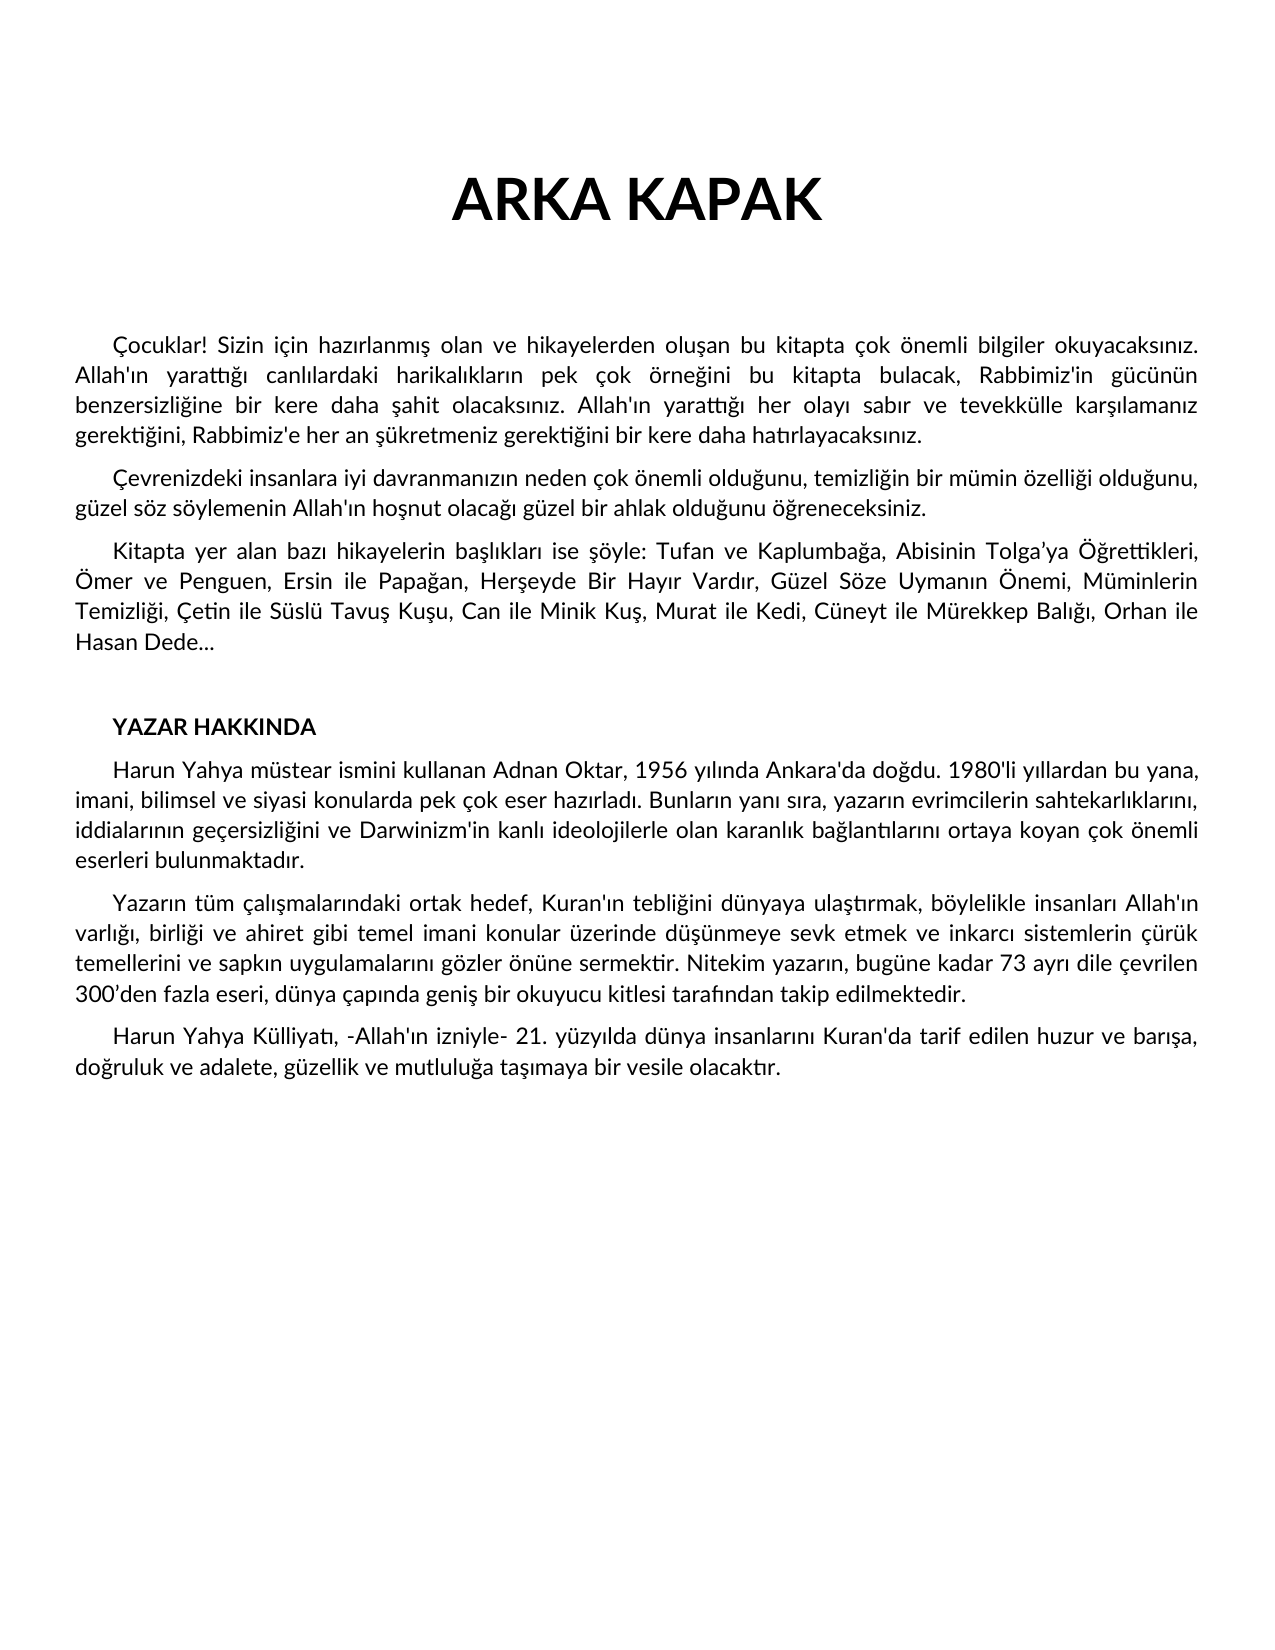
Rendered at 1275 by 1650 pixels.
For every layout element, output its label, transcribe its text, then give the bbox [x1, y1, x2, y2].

text Kitapta yer alan bazı hikayelerin başlıkları ise şöyle: Tufan ve Kaplumbağa, Abisinin Tolga’ya Öğrettikleri, Ömer ve Penguen, Ersin ile Papağan, Herşeyde Bir Hayır Vardır, Güzel Söze Uymanın Önemi, Müminlerin Temizliği, Çetin ile Süslü Tavuş Kuşu, Can ile Minik Kuş, Murat ile Kedi, Cüneyt ile Mürekkep Balığı, Orhan ile Hasan Dede... [75, 537, 1200, 655]
subtitle ARKA KAPAK [75, 162, 1200, 232]
text Harun Yahya müstear ismini kullanan Adnan Oktar, 1956 yılında Ankara'da doğdu. 1980'li yıllardan bu yana, imani, bilimsel ve siyasi konularda pek çok eser hazırladı. Bunların yanı sıra, yazarın evrimcilerin sahtekarlıklarını, iddialarının geçersizliğini ve Darwinizm'in kanlı ideolojilerle olan karanlık bağlantılarını ortaya koyan çok önemli eserleri bulunmaktadır. [75, 755, 1200, 873]
text Harun Yahya Külliyatı, -Allah'ın izniyle- 21. yüzyılda dünya insanlarını Kuran'da tarif edilen huzur ve barışa, doğruluk ve adalete, güzellik ve mutluluğa taşımaya bir vesile olacaktır. [75, 1022, 1200, 1080]
text Çevrenizdeki insanlara iyi davranmanızın neden çok önemli olduğunu, temizliğin bir mümin özelliği olduğunu, güzel söz söylemenin Allah'ın hoşnut olacağı güzel bir ahlak olduğunu öğreneceksiniz. [75, 464, 1200, 521]
text Yazarın tüm çalışmalarındaki ortak hedef, Kuran'ın tebliğini dünyaya ulaştırmak, böylelikle insanları Allah'ın varlığı, birliği ve ahiret gibi temel imani konular üzerinde düşünmeye sevk etmek ve inkarcı sistemlerin çürük temellerini ve sapkın uygulamalarını gözler önüne sermektir. Nitekim yazarın, bugüne kadar 73 ayrı dile çevrilen 300’den fazla eseri, dünya çapında geniş bir okuyucu kitlesi tarafından takip edilmektedir. [75, 889, 1200, 1007]
text Çocuklar! Sizin için hazırlanmış olan ve hikayelerden oluşan bu kitapta çok önemli bilgiler okuyacaksınız. Allah'ın yarattığı canlılardaki harikalıkların pek çok örneğini bu kitapta bulacak, Rabbimiz'in gücünün benzersizliğine bir kere daha şahit olacaksınız. Allah'ın yarattığı her olayı sabır ve tevekkülle karşılamanız gerektiğini, Rabbimiz'e her an şükretmeniz gerektiğini bir kere daha hatırlayacaksınız. [75, 330, 1200, 448]
text YAZAR HAKKINDA [75, 713, 1200, 740]
